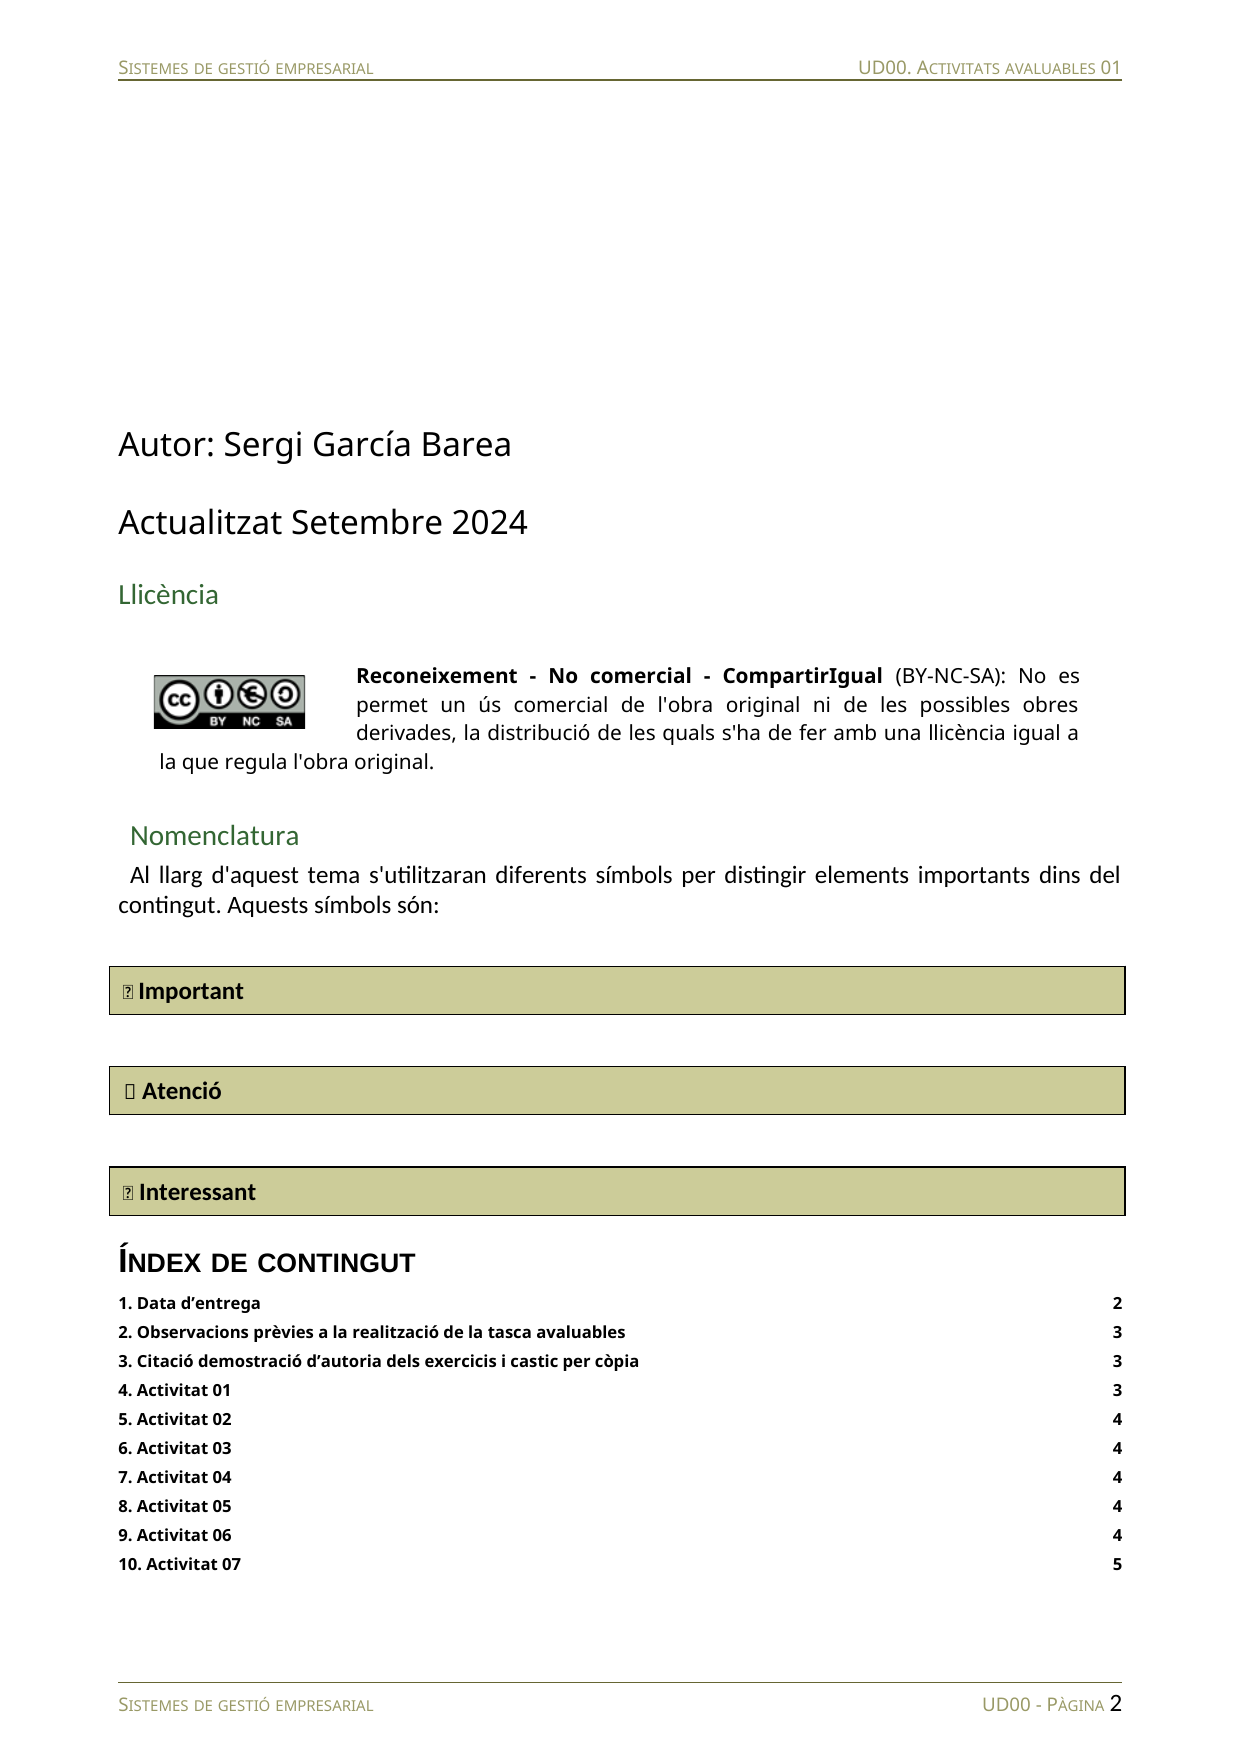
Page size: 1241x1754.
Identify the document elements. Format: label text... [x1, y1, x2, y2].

picture [153, 675, 306, 729]
text Actualitzat Setembre 2024 [118, 499, 1122, 544]
text 📖 Important [110, 967, 1124, 1014]
text Índex de contingut [118, 1241, 1122, 1279]
text 7. Activitat 04 4 [118, 1465, 1122, 1488]
text ❕ Atenció [110, 1067, 1124, 1114]
text 1. Data d’entrega 2 [118, 1292, 1122, 1314]
text 10. Activitat 07 5 [118, 1552, 1122, 1575]
text Llicència [118, 576, 1122, 612]
text 6. Activitat 03 4 [118, 1436, 1122, 1459]
text 8. Activitat 05 4 [118, 1494, 1122, 1517]
text 5. Activitat 02 4 [118, 1407, 1122, 1430]
text 💬 Interessant [110, 1168, 1124, 1215]
text Al llarg d'aquest tema s'utilitzaran diferents símbols per distingir elements importants dins del contingut. Aquests símbols són: [118, 859, 1122, 920]
text 9. Activitat 06 4 [118, 1523, 1122, 1546]
text Reconeixement - No comercial - CompartirIgual (BY-NC-SA): No es permet un ús comercial de l'obra original ni de les possibles obres derivades, la distribució de les quals s'ha de fer amb una llicència igual a la que regula l'obra original. [159, 662, 1080, 775]
text 4. Activitat 01 3 [118, 1378, 1122, 1401]
text 3. Citació demostració d’autoria dels exercicis i castic per còpia 3 [118, 1349, 1122, 1372]
text Nomenclatura [118, 817, 1122, 852]
text Autor: Sergi García Barea [118, 421, 1122, 466]
text 2. Observacions prèvies a la realització de la tasca avaluables 3 [118, 1321, 1122, 1343]
